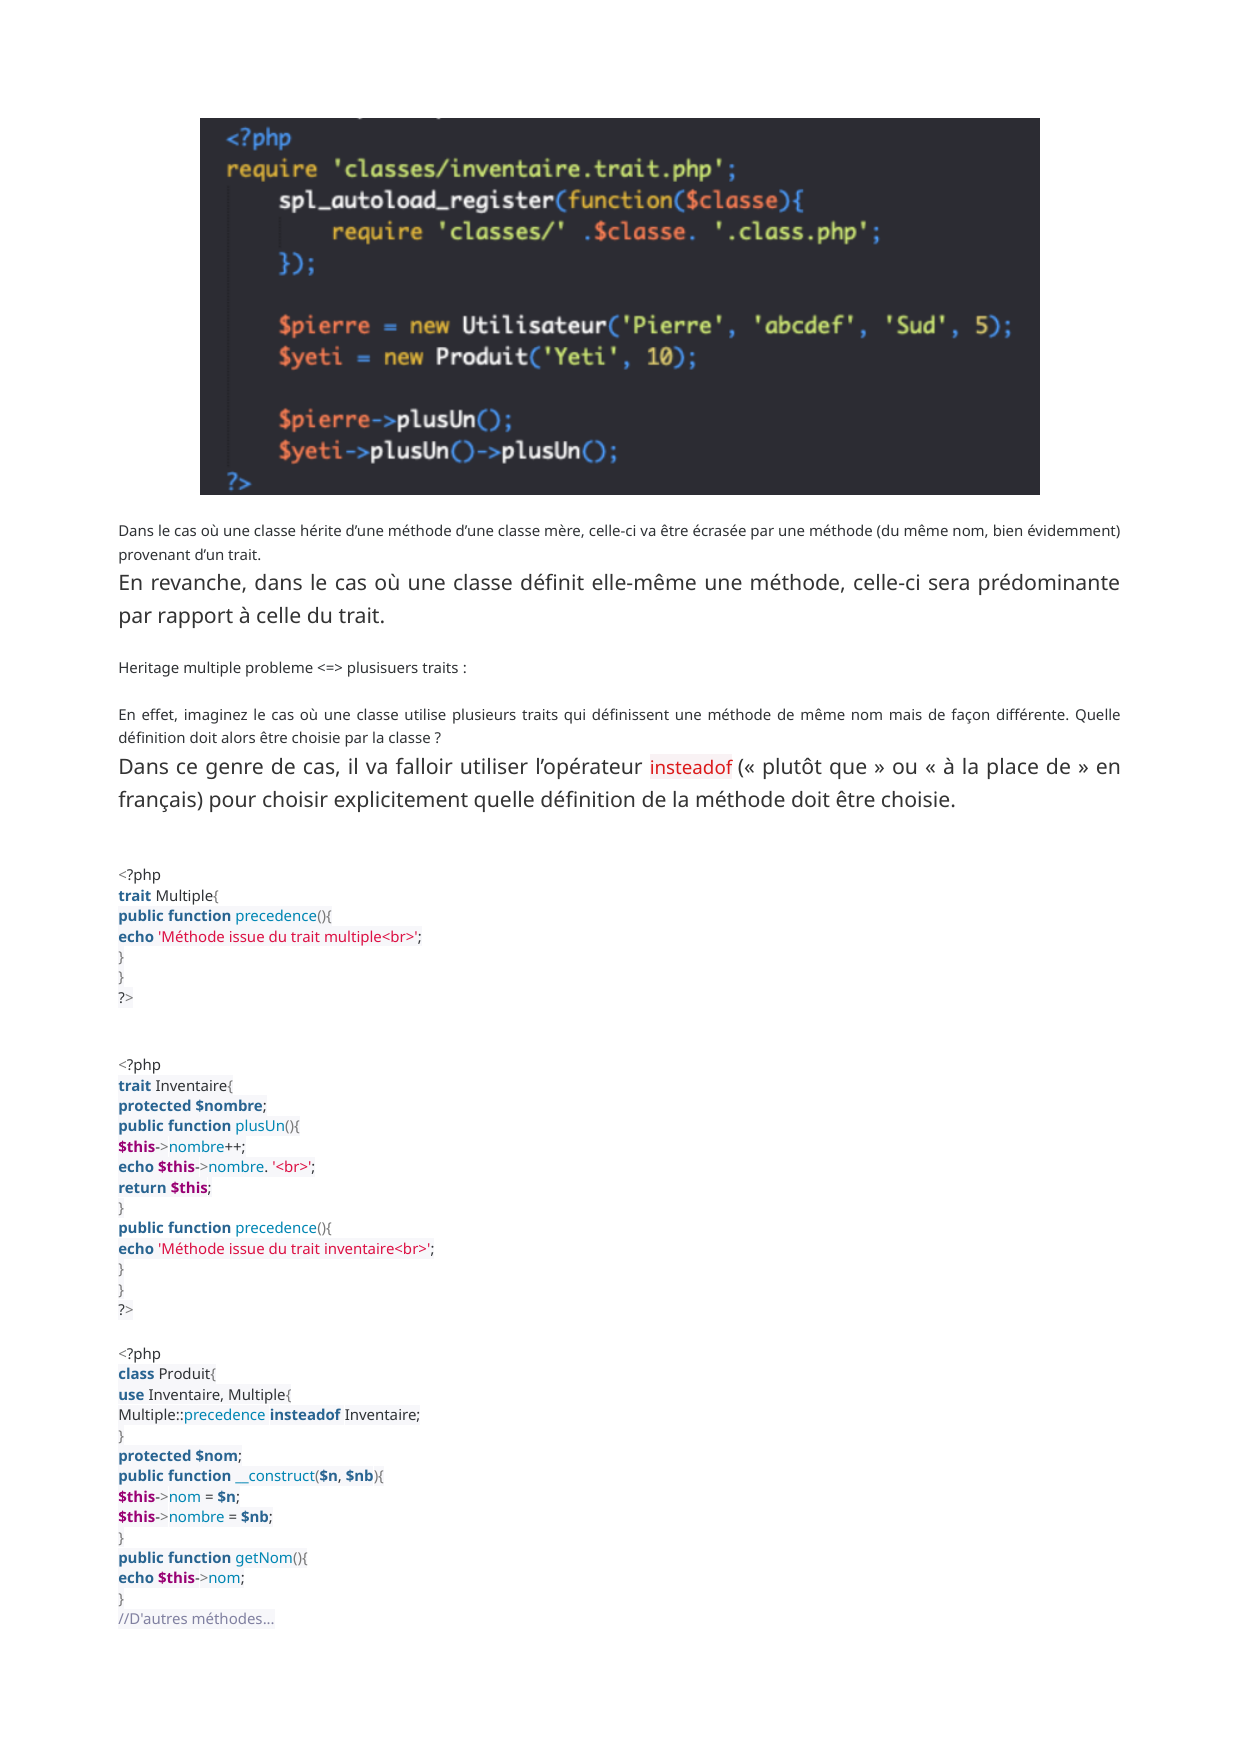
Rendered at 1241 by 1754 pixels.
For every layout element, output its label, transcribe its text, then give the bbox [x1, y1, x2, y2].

text $this->nombre++; [118, 1136, 1122, 1157]
text echo $this->nombre. '<br>'; [118, 1157, 1122, 1177]
text En revanche, dans le cas où une classe définit elle-même une méthode, celle-ci sera prédominante par rapport à celle du trait. [118, 568, 1122, 630]
text public function plusUn(){ [118, 1116, 1122, 1136]
text echo $this->nom; [118, 1568, 1122, 1588]
text } [118, 1527, 1122, 1547]
text return $this; [118, 1177, 1122, 1197]
text } [118, 1425, 1122, 1445]
text public function precedence(){ [118, 1218, 1122, 1238]
text } [118, 1259, 1122, 1279]
text <?php [118, 1054, 1122, 1075]
text trait Inventaire{ [118, 1075, 1122, 1095]
text Multiple::precedence insteadof Inventaire; [118, 1404, 1122, 1425]
text echo 'Méthode issue du trait multiple<br>'; [118, 926, 1122, 946]
text class Produit{ [118, 1364, 1122, 1384]
text protected $nom; [118, 1445, 1122, 1466]
text Dans ce genre de cas, il va falloir utiliser l’opérateur insteadof (« plutôt que » ou « à la place de » en français) pour choisir explicitement quelle définition de la méthode doit être choisie. [118, 751, 1122, 813]
text <?php [118, 865, 1122, 885]
text public function getNom(){ [118, 1547, 1122, 1568]
text ?> [118, 1299, 1122, 1320]
text } [118, 946, 1122, 967]
text use Inventaire, Multiple{ [118, 1384, 1122, 1404]
text public function precedence(){ [118, 906, 1122, 926]
text protected $nombre; [118, 1095, 1122, 1116]
text $this->nombre = $nb; [118, 1507, 1122, 1527]
text En effet, imaginez le cas où une classe utilise plusieurs traits qui définissent une méthode de même nom mais de façon différente. Quelle définition doit alors être choisie par la classe ? [118, 704, 1122, 748]
text <?php [118, 1343, 1122, 1364]
text $this->nom = $n; [118, 1486, 1122, 1507]
text ?> [118, 987, 1122, 1008]
text } [118, 967, 1122, 987]
text } [118, 1588, 1122, 1609]
text //D'autres méthodes... [118, 1609, 1122, 1629]
text } [118, 1279, 1122, 1299]
text trait Multiple{ [118, 885, 1122, 906]
text echo 'Méthode issue du trait inventaire<br>'; [118, 1238, 1122, 1259]
picture [200, 118, 1040, 495]
text Dans le cas où une classe hérite d’une méthode d’une classe mère, celle-ci va être écrasée par une méthode (du même nom, bien évidemment) provenant d’un trait. [118, 521, 1122, 565]
text Heritage multiple probleme <=> plusisuers traits : [118, 658, 1122, 678]
text public function __construct($n, $nb){ [118, 1466, 1122, 1486]
text } [118, 1197, 1122, 1218]
